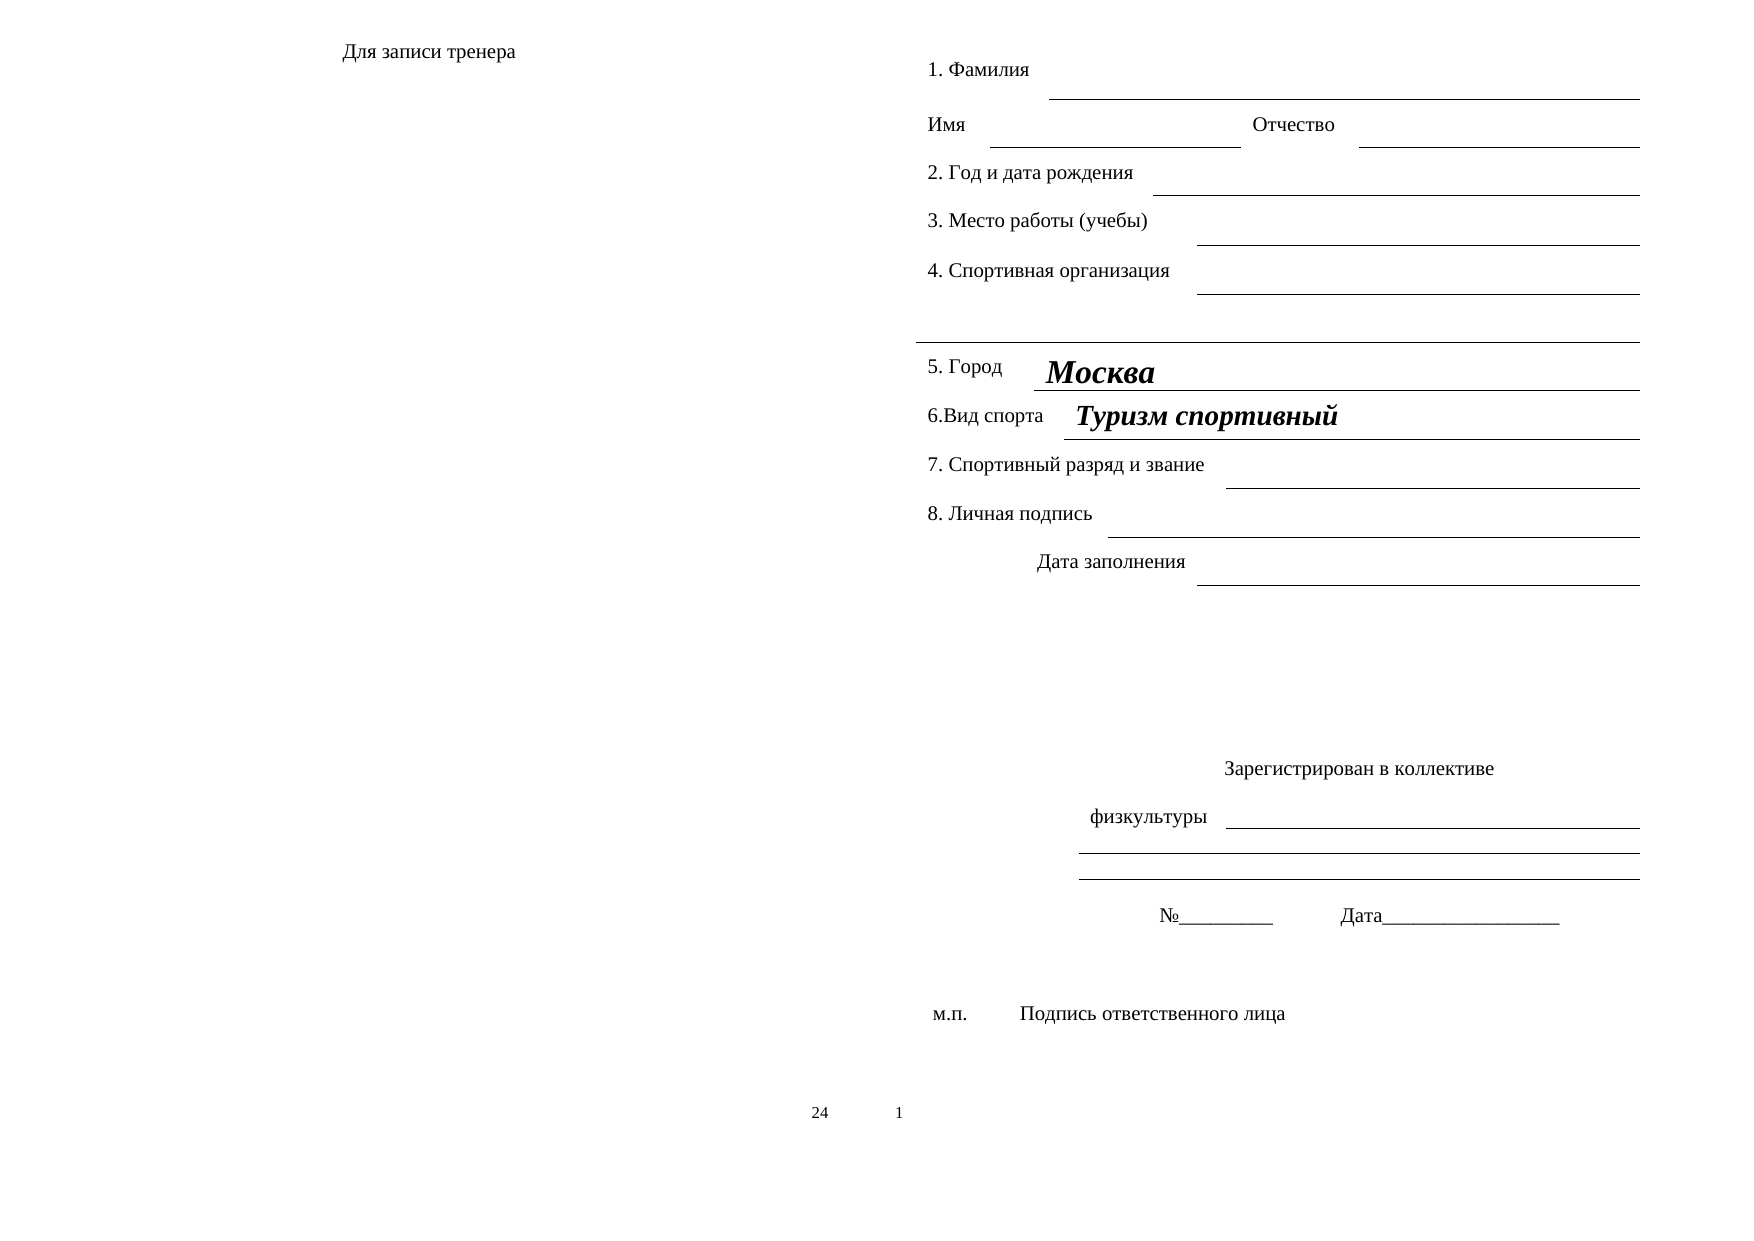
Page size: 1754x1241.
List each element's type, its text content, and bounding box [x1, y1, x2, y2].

table_cell [1079, 828, 1640, 853]
table_header [1049, 39, 1640, 99]
table_cell 2. Год и дата рождения [916, 147, 1152, 195]
table_cell физкультуры [1079, 804, 1226, 828]
table_cell 7. Спортивный разряд и звание [916, 439, 1226, 488]
table_cell [916, 294, 1640, 342]
table_cell [1226, 440, 1640, 488]
table_cell 3. Место работы (учебы) [916, 195, 1197, 244]
table_cell 8. Личная подпись [916, 488, 1108, 537]
table_cell [1108, 488, 1640, 537]
table_cell №_________ Дата_________________ [1079, 880, 1640, 927]
table_cell Зарегистрирован в коллективе [1079, 756, 1640, 804]
table_cell [1153, 147, 1640, 195]
table_cell Отчество [1241, 100, 1359, 147]
table_cell [1197, 538, 1640, 585]
table_cell Дата заполнения [916, 537, 1197, 585]
table_cell [1079, 854, 1640, 878]
table_cell [1197, 196, 1640, 244]
table_header Для записи тренера [60, 39, 798, 1122]
table_cell м.п. Подпись ответственного лица [916, 927, 1640, 1122]
table_cell Москва [1034, 343, 1640, 390]
table_cell [916, 585, 1640, 756]
table_cell Туризм спортивный [1064, 391, 1640, 439]
table_cell Имя [916, 99, 990, 147]
table_cell [1197, 246, 1640, 294]
table_cell [990, 99, 1241, 147]
table_cell [1359, 100, 1640, 147]
table_cell [1226, 804, 1640, 828]
table_cell [916, 756, 1079, 927]
table_cell 6.Вид спорта [916, 390, 1064, 439]
table_cell 5. Город [916, 343, 1034, 390]
table_cell 4. Спортивная организация [916, 245, 1197, 294]
table_header 1. Фамилия [916, 39, 1049, 99]
table_header 24 1 [798, 39, 916, 1122]
